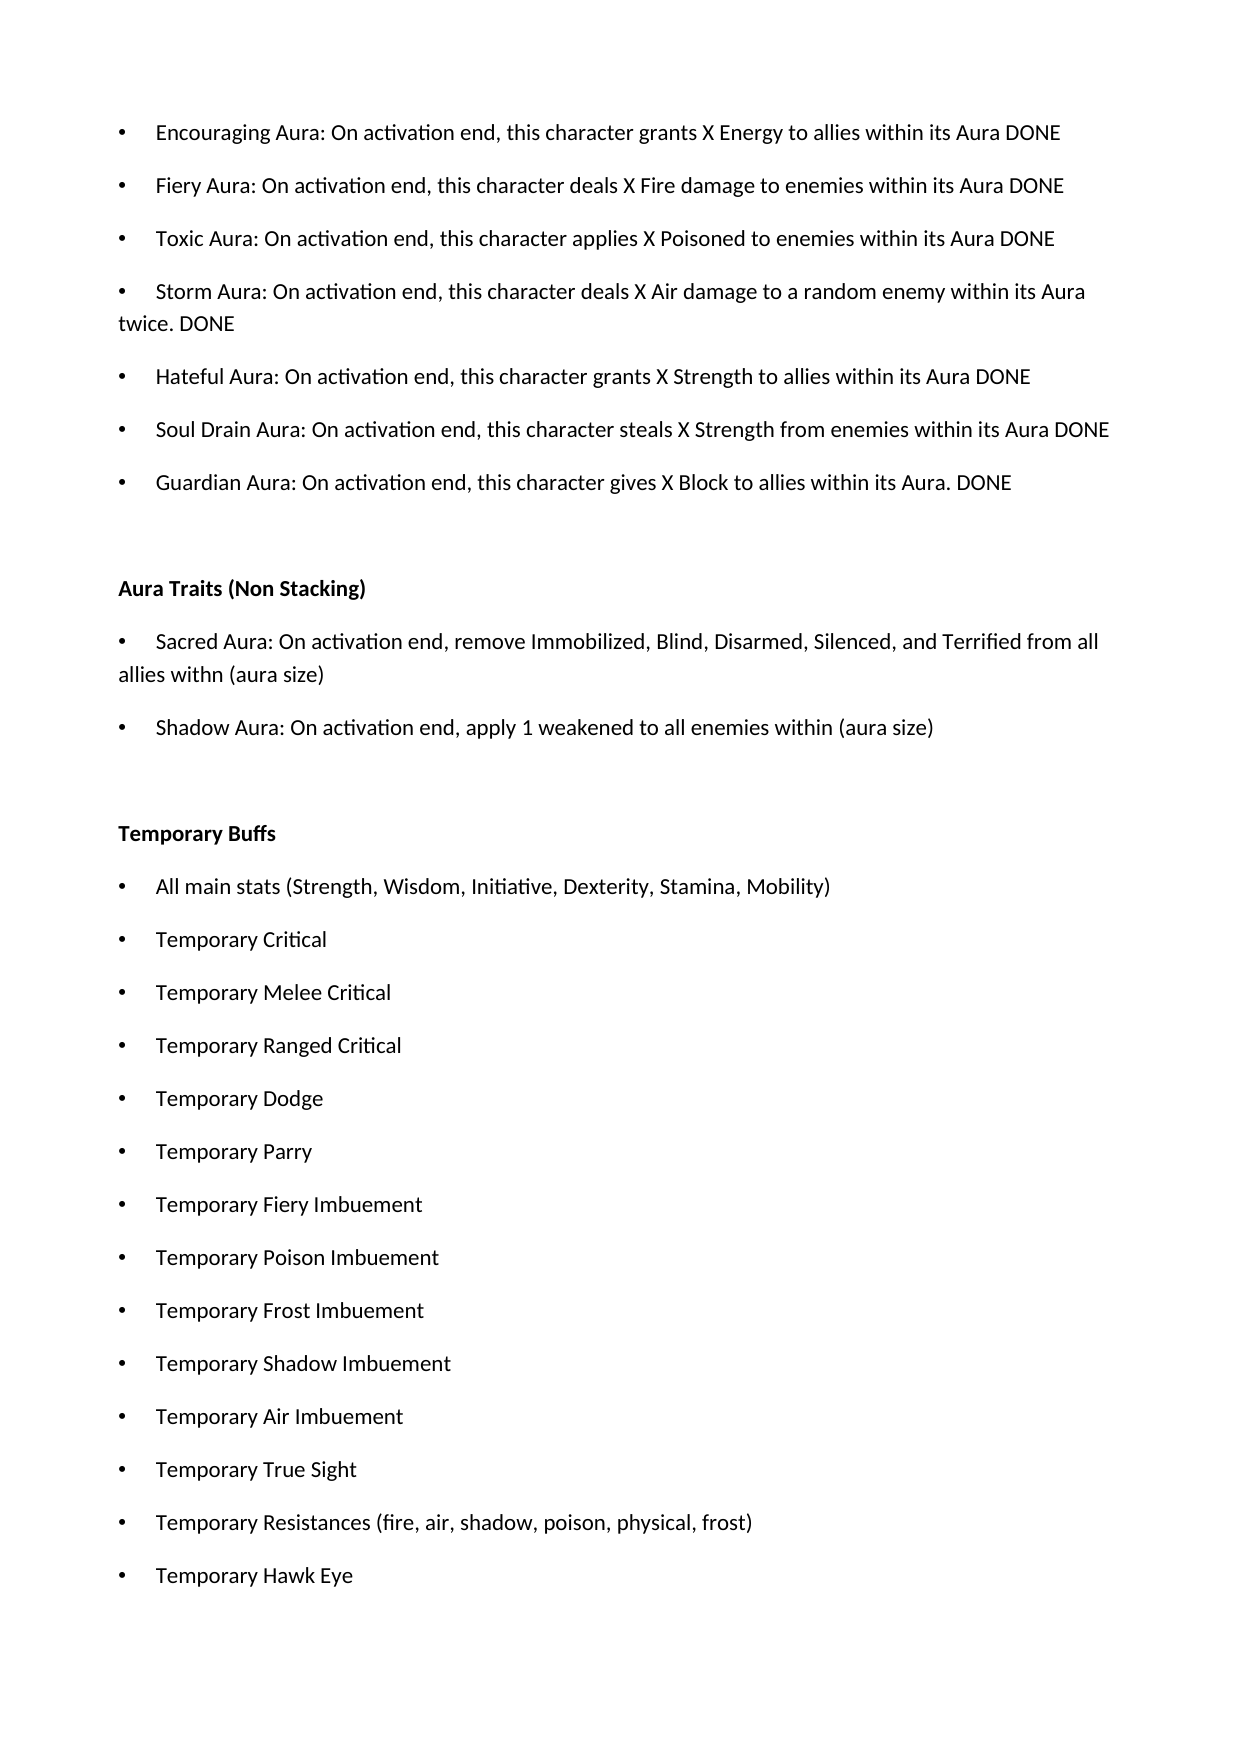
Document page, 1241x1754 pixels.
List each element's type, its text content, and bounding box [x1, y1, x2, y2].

list Toxic Aura: On activation end, this character applies X Poisoned to enemies within its Aura DONE [81, 224, 1122, 252]
list Temporary Dodge [81, 1084, 1122, 1112]
list Encouraging Aura: On activation end, this character grants X Energy to allies within its Aura DONE [81, 118, 1122, 146]
list Shadow Aura: On activation end, apply 1 weakened to all enemies within (aura size) [81, 713, 1122, 741]
list Sacred Aura: On activation end, remove Immobilized, Blind, Disarmed, Silenced, and Terrified from all allies withn (aura size) [81, 627, 1122, 688]
list Storm Aura: On activation end, this character deals X Air damage to a random enemy within its Aura twice. DONE [81, 277, 1122, 337]
list Temporary Parry [81, 1137, 1122, 1165]
list Temporary Melee Critical [81, 978, 1122, 1006]
text Temporary Buffs [118, 819, 1122, 847]
list Temporary Air Imbuement [81, 1402, 1122, 1430]
list Temporary Hawk Eye [81, 1561, 1122, 1589]
list Hateful Aura: On activation end, this character grants X Strength to allies within its Aura DONE [81, 362, 1122, 390]
list Temporary True Sight [81, 1455, 1122, 1483]
list Temporary Ranged Critical [81, 1031, 1122, 1059]
list Temporary Poison Imbuement [81, 1243, 1122, 1271]
list Guardian Aura: On activation end, this character gives X Block to allies within its Aura. DONE [81, 468, 1122, 496]
list Temporary Resistances (fire, air, shadow, poison, physical, frost) [81, 1508, 1122, 1536]
list Temporary Fiery Imbuement [81, 1190, 1122, 1218]
list Temporary Frost Imbuement [81, 1296, 1122, 1324]
list Temporary Critical [81, 925, 1122, 953]
list All main stats (Strength, Wisdom, Initiative, Dexterity, Stamina, Mobility) [81, 872, 1122, 900]
list Fiery Aura: On activation end, this character deals X Fire damage to enemies within its Aura DONE [81, 171, 1122, 199]
list Soul Drain Aura: On activation end, this character steals X Strength from enemies within its Aura DONE [81, 415, 1122, 443]
list Temporary Shadow Imbuement [81, 1349, 1122, 1377]
text Aura Traits (Non Stacking) [118, 574, 1122, 602]
